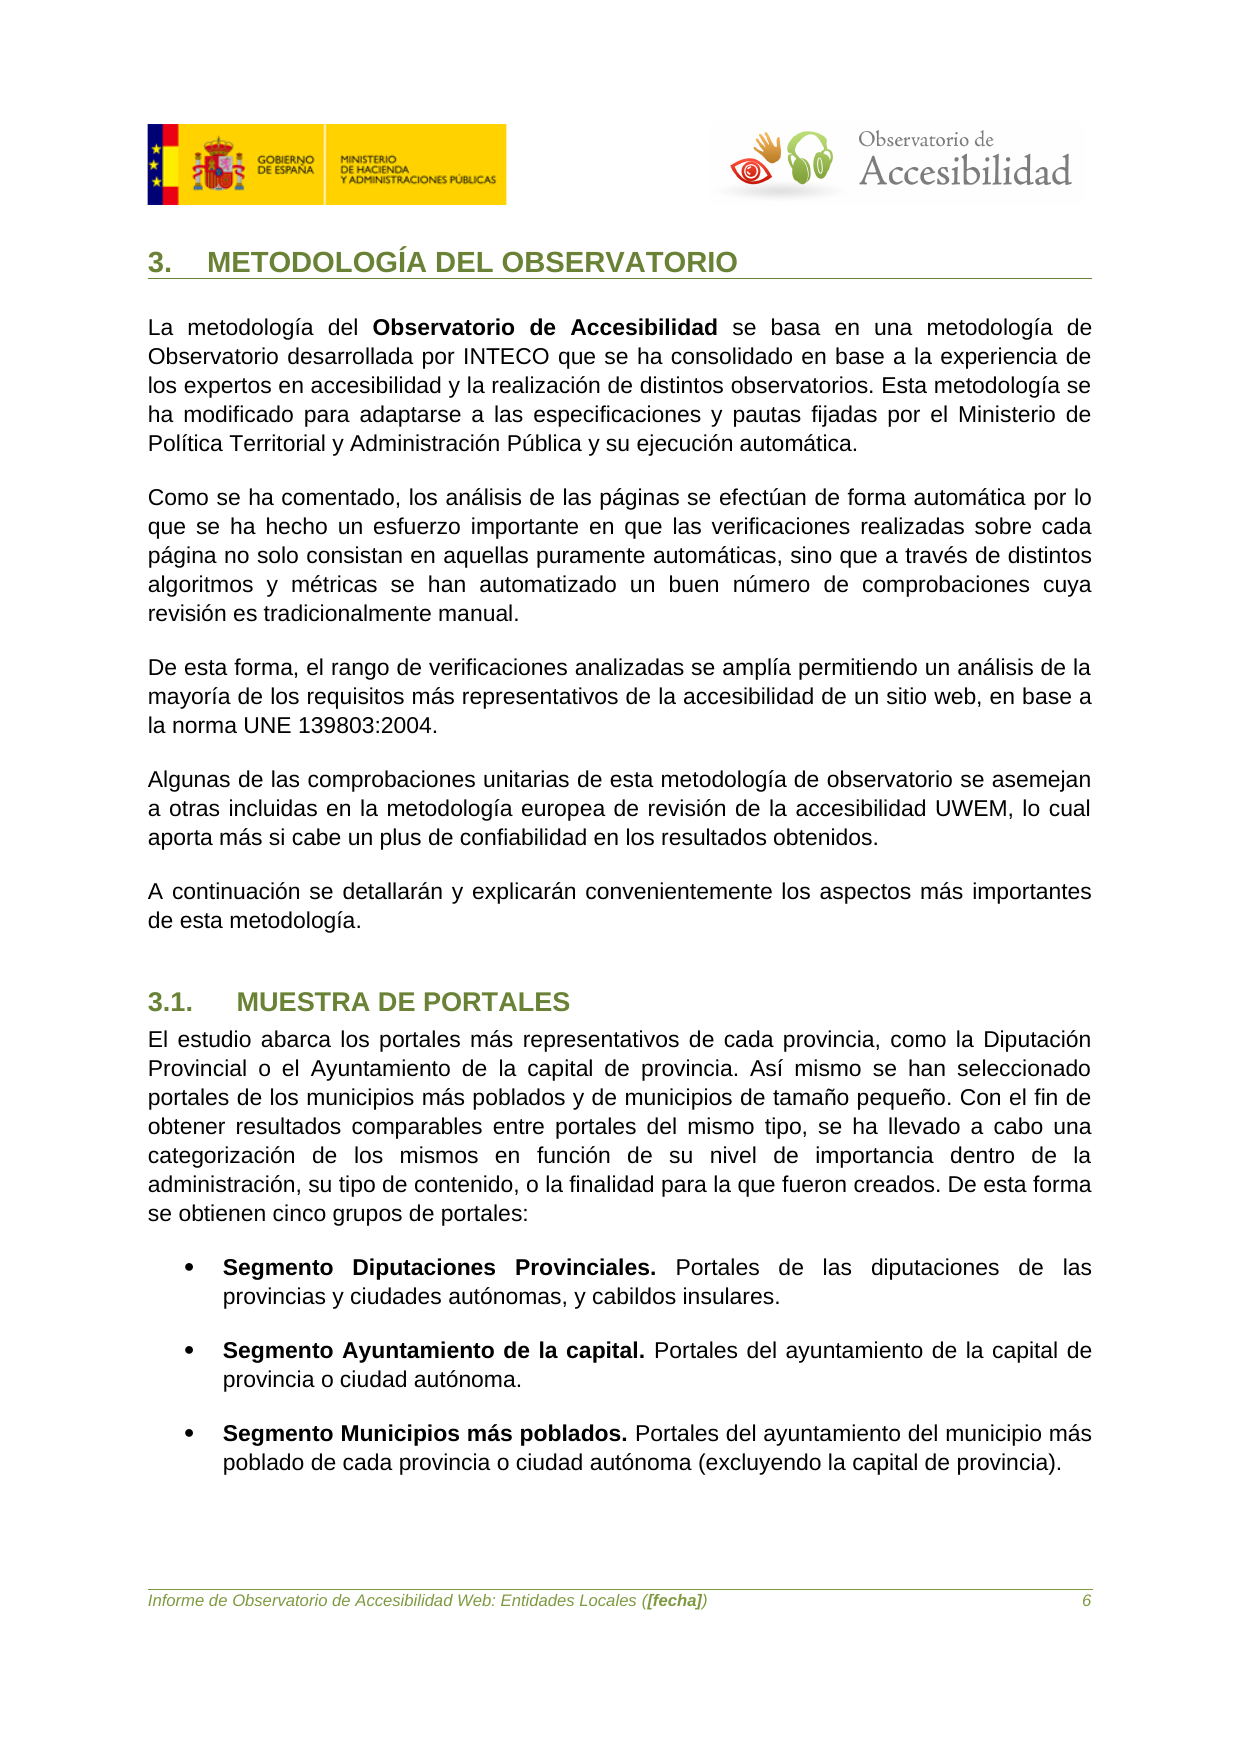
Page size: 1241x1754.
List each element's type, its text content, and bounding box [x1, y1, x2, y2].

list Metodología del Observatorio [148, 245, 1092, 278]
text Como se ha comentado, los análisis de las páginas se efectúan de forma automática por lo que se ha hecho un esfuerzo importante en que las verificaciones realizadas sobre cada página no solo consistan en aquellas puramente automáticas, sino que a través de distintos algoritmos y métricas se han automatizado un buen número de comprobaciones cuya revisión es tradicionalmente manual. [148, 484, 1092, 626]
text La metodología del Observatorio de Accesibilidad se basa en una metodología de Observatorio desarrollada por INTECO que se ha consolidado en base a la experiencia de los expertos en accesibilidad y la realización de distintos observatorios. Esta metodología se ha modificado para adaptarse a las especificaciones y pautas fijadas por el Ministerio de Política Territorial y Administración Pública y su ejecución automática. [148, 314, 1092, 456]
text Algunas de las comprobaciones unitarias de esta metodología de observatorio se asemejan a otras incluidas en la metodología europea de revisión de la accesibilidad UWEM, lo cual aporta más si cabe un plus de confiabilidad en los resultados obtenidos. [148, 766, 1092, 850]
text El estudio abarca los portales más representativos de cada provincia, como la Diputación Provincial o el Ayuntamiento de la capital de provincia. Así mismo se han seleccionado portales de los municipios más poblados y de municipios de tamaño pequeño. Con el fin de obtener resultados comparables entre portales del mismo tipo, se ha llevado a cabo una categorización de los mismos en función de su nivel de importancia dentro de la administración, su tipo de contenido, o la finalidad para la que fueron creados. De esta forma se obtienen cinco grupos de portales: [148, 1026, 1092, 1226]
list Segmento Ayuntamiento de la capital. Portales del ayuntamiento de la capital de provincia o ciudad autónoma. [185, 1337, 1092, 1392]
list Segmento Municipios más poblados. Portales del ayuntamiento del municipio más poblado de cada provincia o ciudad autónoma (excluyendo la capital de provincia). [185, 1420, 1092, 1475]
text A continuación se detallarán y explicarán convenientemente los aspectos más importantes de esta metodología. [148, 878, 1092, 933]
list Segmento Diputaciones Provinciales. Portales de las diputaciones de las provincias y ciudades autónomas, y cabildos insulares. [185, 1254, 1092, 1309]
picture [710, 122, 1086, 205]
text De esta forma, el rango de verificaciones analizadas se amplía permitiendo un análisis de la mayoría de los requisitos más representativos de la accesibilidad de un sitio web, en base a la norma UNE 139803:2004. [148, 654, 1092, 738]
list Muestra de Portales [148, 986, 1092, 1017]
picture [147, 124, 507, 205]
